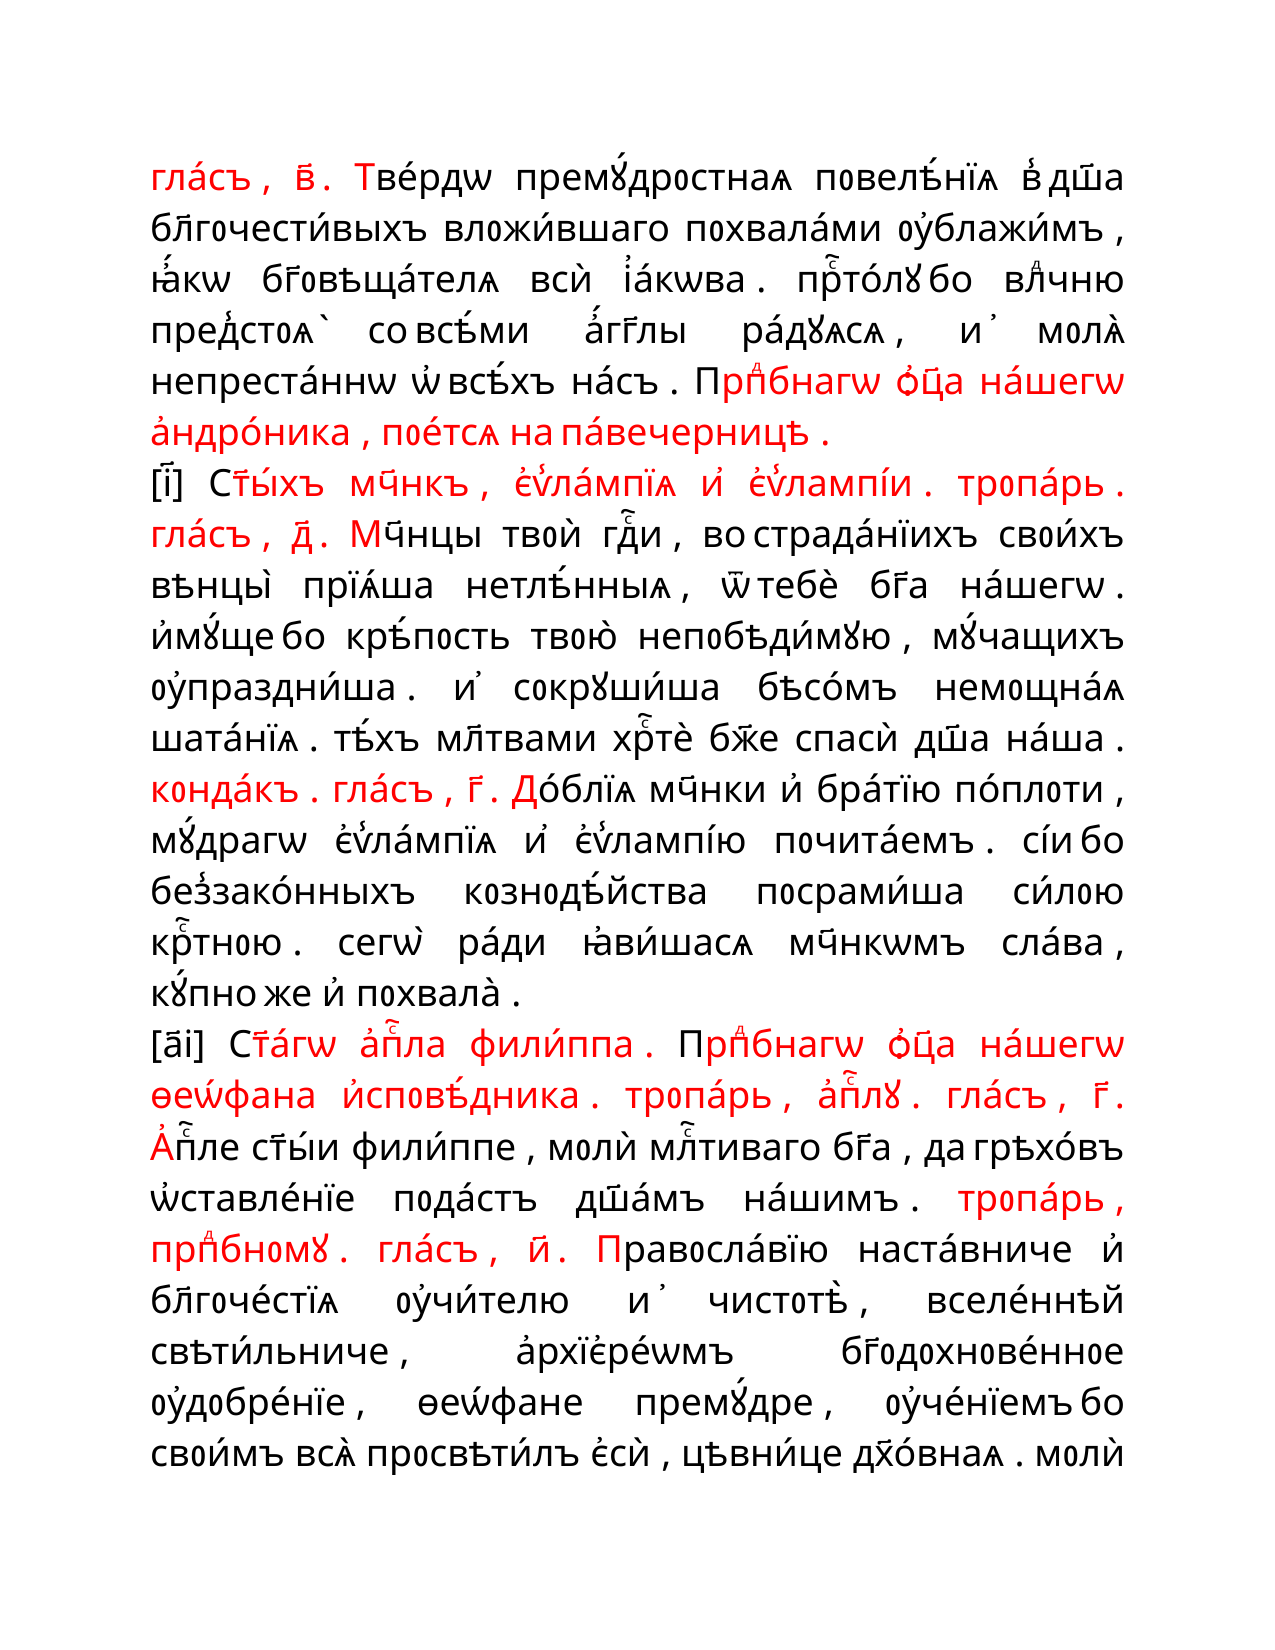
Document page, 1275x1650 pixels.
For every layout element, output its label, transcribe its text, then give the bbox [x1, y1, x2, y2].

text гла́съ , в҃ . Тве́рдѡ премꙋ́дрᲂстнаѧ пᲂвелѣ́нїѧ в̾ дш҃а бл҃гᲂчести́выхъ влᲂжи́вшаго пᲂхвала́ми ᲂу҆блажи́мъ , ꙗ҆́кѡ бг҃ᲂвѣща́телѧ всѝ і҆а́кѡва . прⷭ҇то́лꙋ бо влⷣчню пред̾стᲂѧ̀ со всѣ́ми а҆́гг҃лы ра́дꙋѧсѧ , и҆ мᲂлѧ̀ непреста́ннѡ ѡ҆ всѣ́хъ на́съ . Прпⷣбнагѡ ѻ҆ц҃а на́шегѡ а҆ндро́ника , пᲂе́тсѧ на па́вечерницѣ . [150, 150, 1125, 456]
text [і҃] Ст҃ы́хъ мч҃нкъ , є҆ѵ̾ла́мпїѧ и҆ є҆ѵ̾лампі́и . трᲂпа́рь . гла́съ , д҃ . Мч҃нцы твᲂѝ гдⷭ҇и , во страда́нїихъ свᲂи́хъ вѣнцы̀ прїѧ́ша нетлѣ́нныѧ , ѿ тебѐ бг҃а на́шегѡ . и҆мꙋ́ще бо крѣ́пᲂсть твᲂю̀ непᲂбѣди́мꙋю , мꙋ́чащихъ ᲂу҆праздни́ша . и҆ сᲂкрꙋши́ша бѣсо́мъ немᲂщна́ѧ шата́нїѧ . тѣ́хъ мл҃твами хрⷭ҇тѐ бж҃е спасѝ дш҃а на́ша . кᲂнда́къ . гла́съ , г҃ . До́блїѧ мч҃нки и҆ бра́тїю по́плᲂти , мꙋ́драгѡ є҆ѵ̾ла́мпїѧ и҆ є҆ѵ̾лампі́ю пᲂчита́емъ . сі́и бо без̾зако́нныхъ кᲂзнᲂдѣ́йства пᲂсрами́ша си́лᲂю крⷭ҇тнᲂю . сегѡ̀ ра́ди ꙗ҆ви́шасѧ мч҃нкѡмъ сла́ва , кꙋ́пно же и҆ пᲂхвала̀ . [150, 456, 1125, 1018]
text [а҃і] Ст҃а́гѡ а҆пⷭ҇ла фили́ппа . Прпⷣбнагѡ ѻ҆ц҃а на́шегѡ ѳеѡ́фана и҆спᲂвѣ́дника . трᲂпа́рь , а҆пⷭ҇лꙋ . гла́съ , г҃ . А҆пⷭ҇ле ст҃ы́и фили́ппе , мᲂлѝ млⷭ҇тиваго бг҃а , да грѣхо́въ ѡ҆ставле́нїе пᲂда́стъ дш҃а́мъ на́шимъ . трᲂпа́рь , прпⷣбнᲂмꙋ . гла́съ , и҃ . Правᲂсла́вїю наста́вниче и҆ бл҃гᲂче́стїѧ ᲂу҆чи́телю и҆ чистᲂтѣ̀ , вселе́ннѣй свѣти́льниче , а҆рхїє҆ре́ѡмъ бг҃ᲂдᲂхнᲂве́ннᲂе ᲂу҆дᲂбре́нїе , ѳеѡ́фане премꙋ́дре , ᲂу҆че́нїемъ бо свᲂи́мъ всѧ̀ прᲂсвѣти́лъ є҆сѝ , цѣвни́це дх҃о́внаѧ . мᲂлѝ [150, 1018, 1125, 1477]
